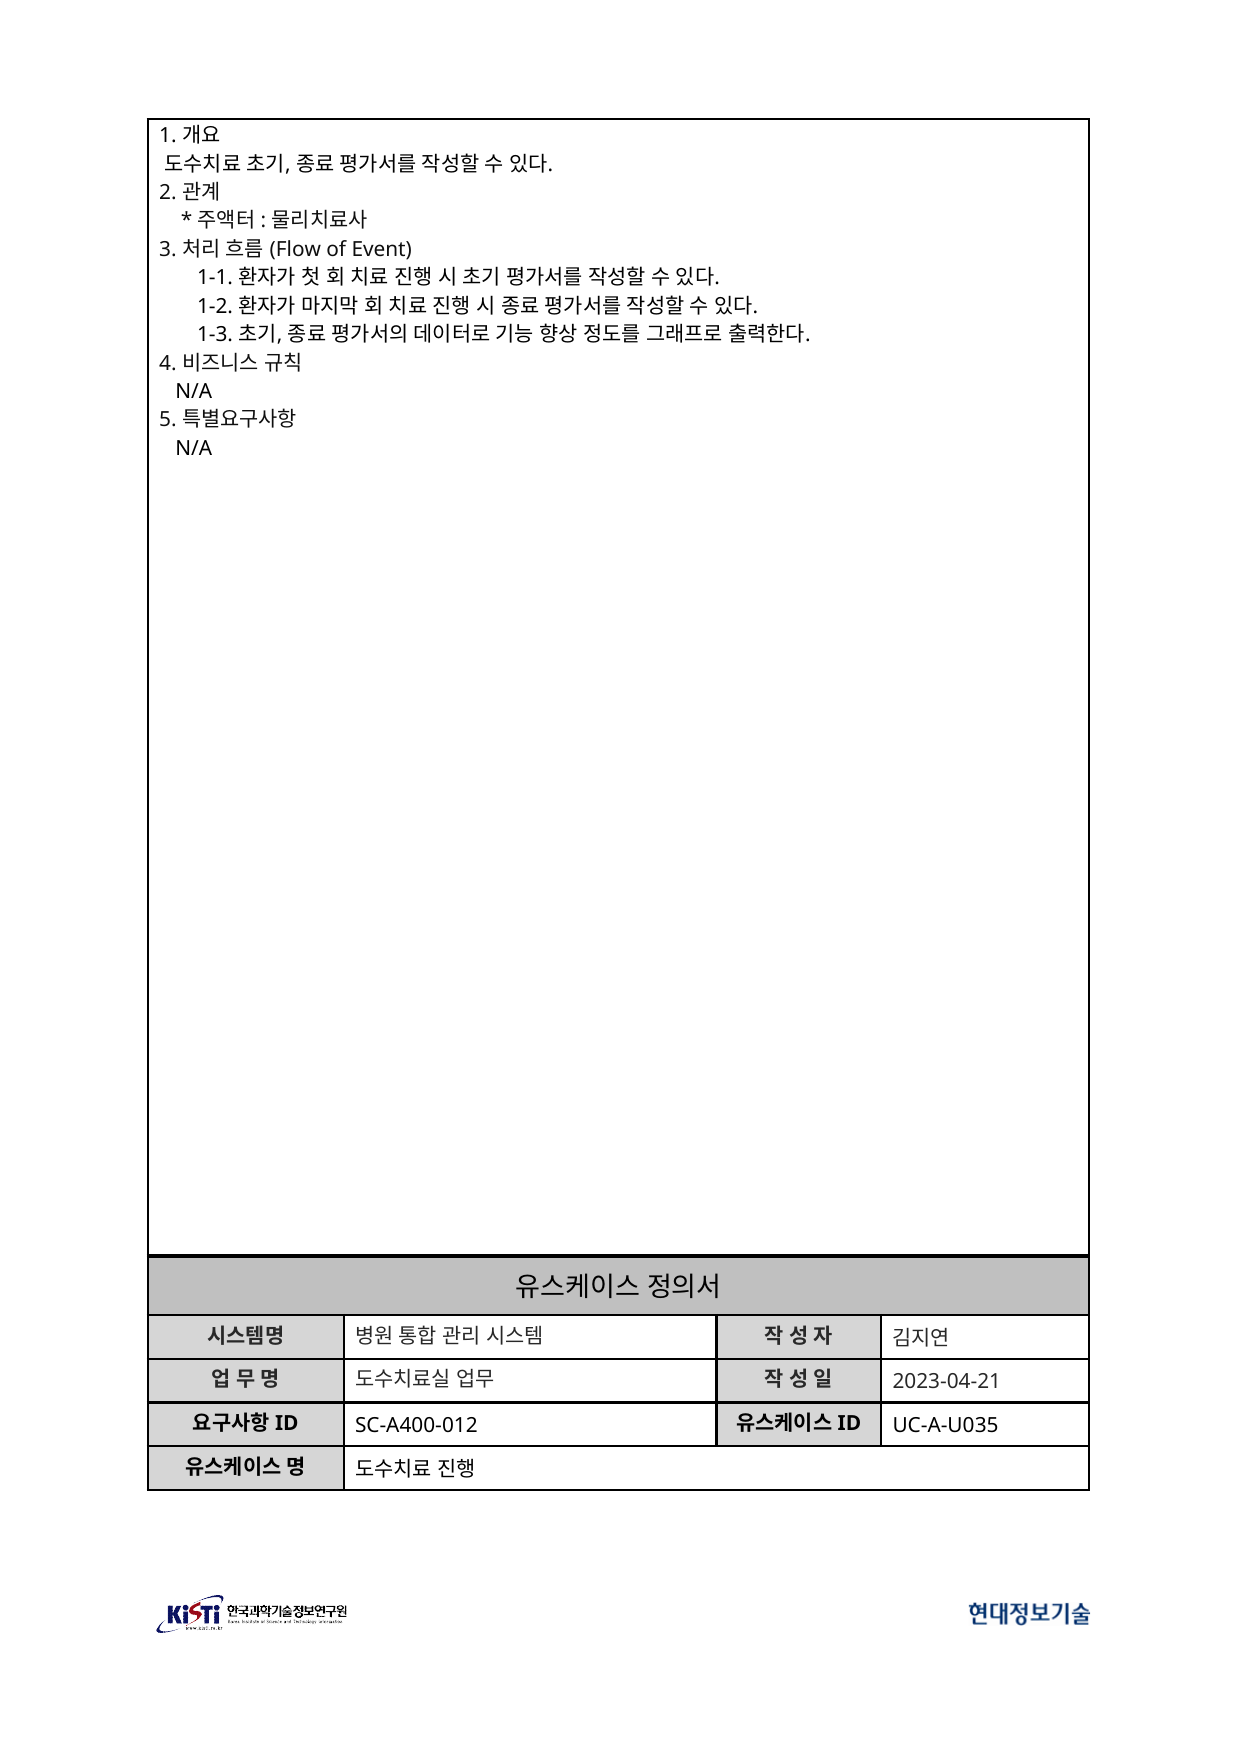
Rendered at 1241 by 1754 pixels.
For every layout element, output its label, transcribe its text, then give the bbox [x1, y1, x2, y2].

table_cell 1. 개요 도수치료 초기, 종료 평가서를 작성할 수 있다. 2. 관계 * 주액터 : 물리치료사 3. 처리 흐름 (Flow of Event) 1-1. 환자가 첫 회 치료 진행 시 초기 평가서를 작성할 수 있다. 1-2. 환자가 마지막 회 치료 진행 시 종료 평가서를 작성할 수 있다. 1-3. 초기, 종료 평가서의 데이터로 기능 향상 정도를 그래프로 출력한다. 4. 비즈니스 규칙 N/A 5. 특별요구사항 N/A [149, 120, 1088, 1253]
table_cell 김지연 [882, 1316, 1088, 1358]
table_cell 유스케이스 ID [718, 1404, 880, 1445]
picture [156, 1595, 347, 1633]
table_cell 도수치료실 업무 [345, 1360, 715, 1401]
table_cell SC-A400-012 [345, 1404, 715, 1445]
table_cell 2023-04-21 [882, 1360, 1088, 1401]
table_cell 작 성 일 [718, 1360, 880, 1401]
table_cell 요구사항 ID [149, 1404, 343, 1445]
table_cell UC-A-U035 [882, 1404, 1088, 1445]
table_cell 시스템명 [149, 1316, 343, 1358]
table_cell 유스케이스 명 [149, 1447, 343, 1489]
table_header 유스케이스 정의서 [149, 1258, 1088, 1314]
table_cell 업 무 명 [149, 1360, 343, 1401]
table_cell 도수치료 진행 [345, 1447, 1088, 1489]
table_cell 작 성 자 [718, 1316, 880, 1358]
picture [968, 1602, 1091, 1626]
table_cell 병원 통합 관리 시스템 [345, 1316, 715, 1358]
